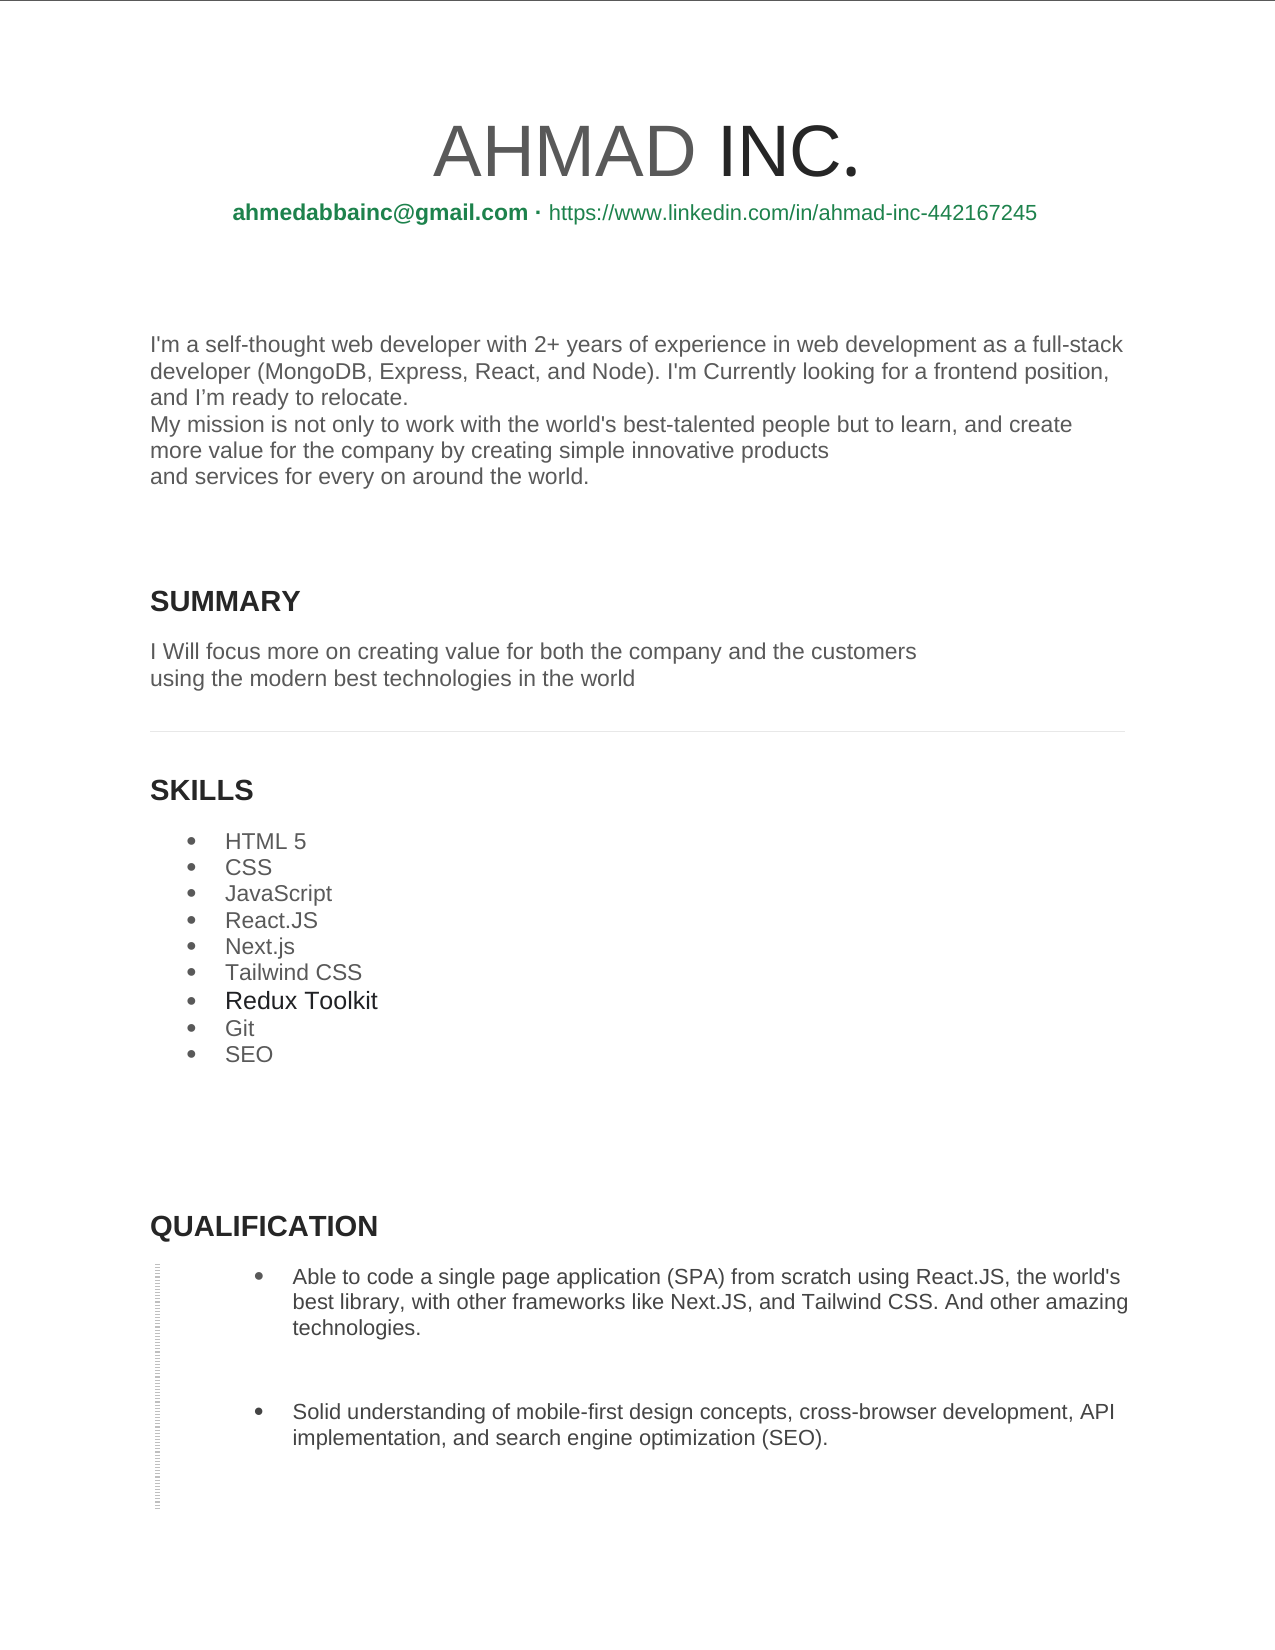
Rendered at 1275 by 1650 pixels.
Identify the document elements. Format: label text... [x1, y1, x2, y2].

list Next.js [187, 933, 1125, 959]
table_cell I'm a self-thought web developer with 2+ years of experience in web development as a full-stack developer (MongoDB, Express, React, and Node). I'm Currently looking for a frontend position, and I’m ready to relocate. My mission is not only to work with the world's best-talented people but to learn, and create more value for the company by creating simple innovative products and services for every on around the world. summary I Will focus more on creating value for both the company and the customers using the modern best technologies in the world [150, 286, 1125, 731]
list JavaScript [187, 880, 1125, 907]
list SEO [187, 1041, 1125, 1067]
table_header Able to code a single page application (SPA) from scratch using React.JS, the world's best library, with other frameworks like Next.JS, and Tailwind CSS. And other amazing technologies. Solid understanding of mobile-first design concepts, cross-browser development, API implementation, and search engine optimization (SEO). 5+ years of Copywriting experience grants me the ability to communicate with clients and my fellow talented team, to establish the necessary requirement to complete projects in a professional and timely manner. [158, 1264, 1132, 1509]
list CSS [187, 854, 1125, 880]
subtitle qualification [150, 1209, 1125, 1243]
list Git [187, 1014, 1125, 1041]
list Tailwind CSS [187, 959, 1125, 986]
table_header AHMAD inc. ahmedabbainc@gmail.com · https://www.linkedin.com/in/ahmad-inc-442167245 [150, 99, 1125, 286]
subtitle SKILLS [150, 773, 1125, 807]
list React.JS [187, 907, 1125, 933]
list Redux Toolkit [187, 986, 1125, 1014]
list HTML 5 [187, 828, 1125, 854]
